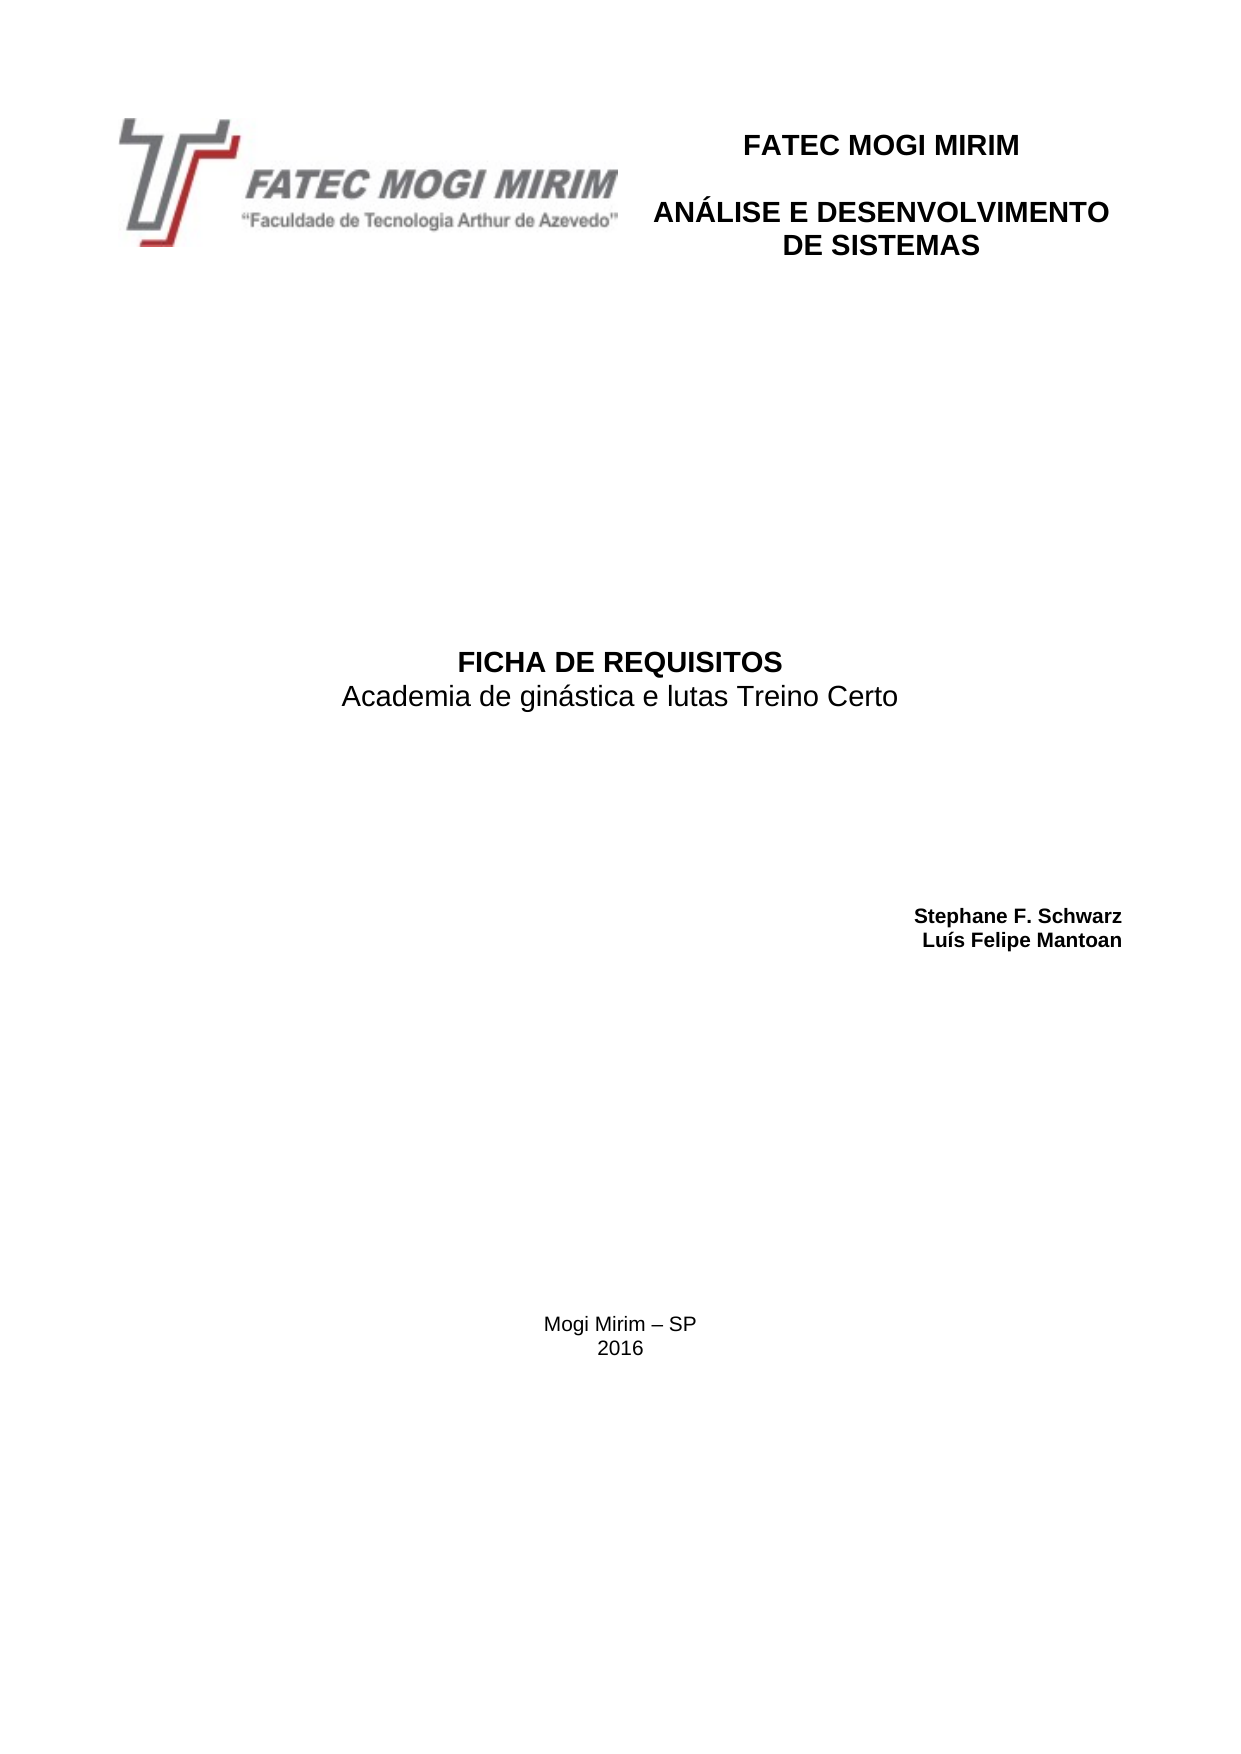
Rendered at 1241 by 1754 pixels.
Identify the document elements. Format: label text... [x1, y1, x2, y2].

text Mogi Mirim – SP [118, 1311, 1122, 1335]
text 2016 [118, 1335, 1122, 1359]
table_header FATEC MOGI MIRIM ANÁLISE E DESENVOLVIMENTO DE SISTEMAS [629, 118, 1133, 262]
picture [118, 118, 618, 247]
text FICHA DE REQUISITOS [118, 645, 1122, 679]
text Luís Felipe Mantoan [118, 928, 1122, 952]
text Academia de ginástica e lutas Treino Certo [118, 679, 1122, 712]
table_header [107, 118, 629, 262]
text Stephane F. Schwarz [118, 904, 1122, 928]
